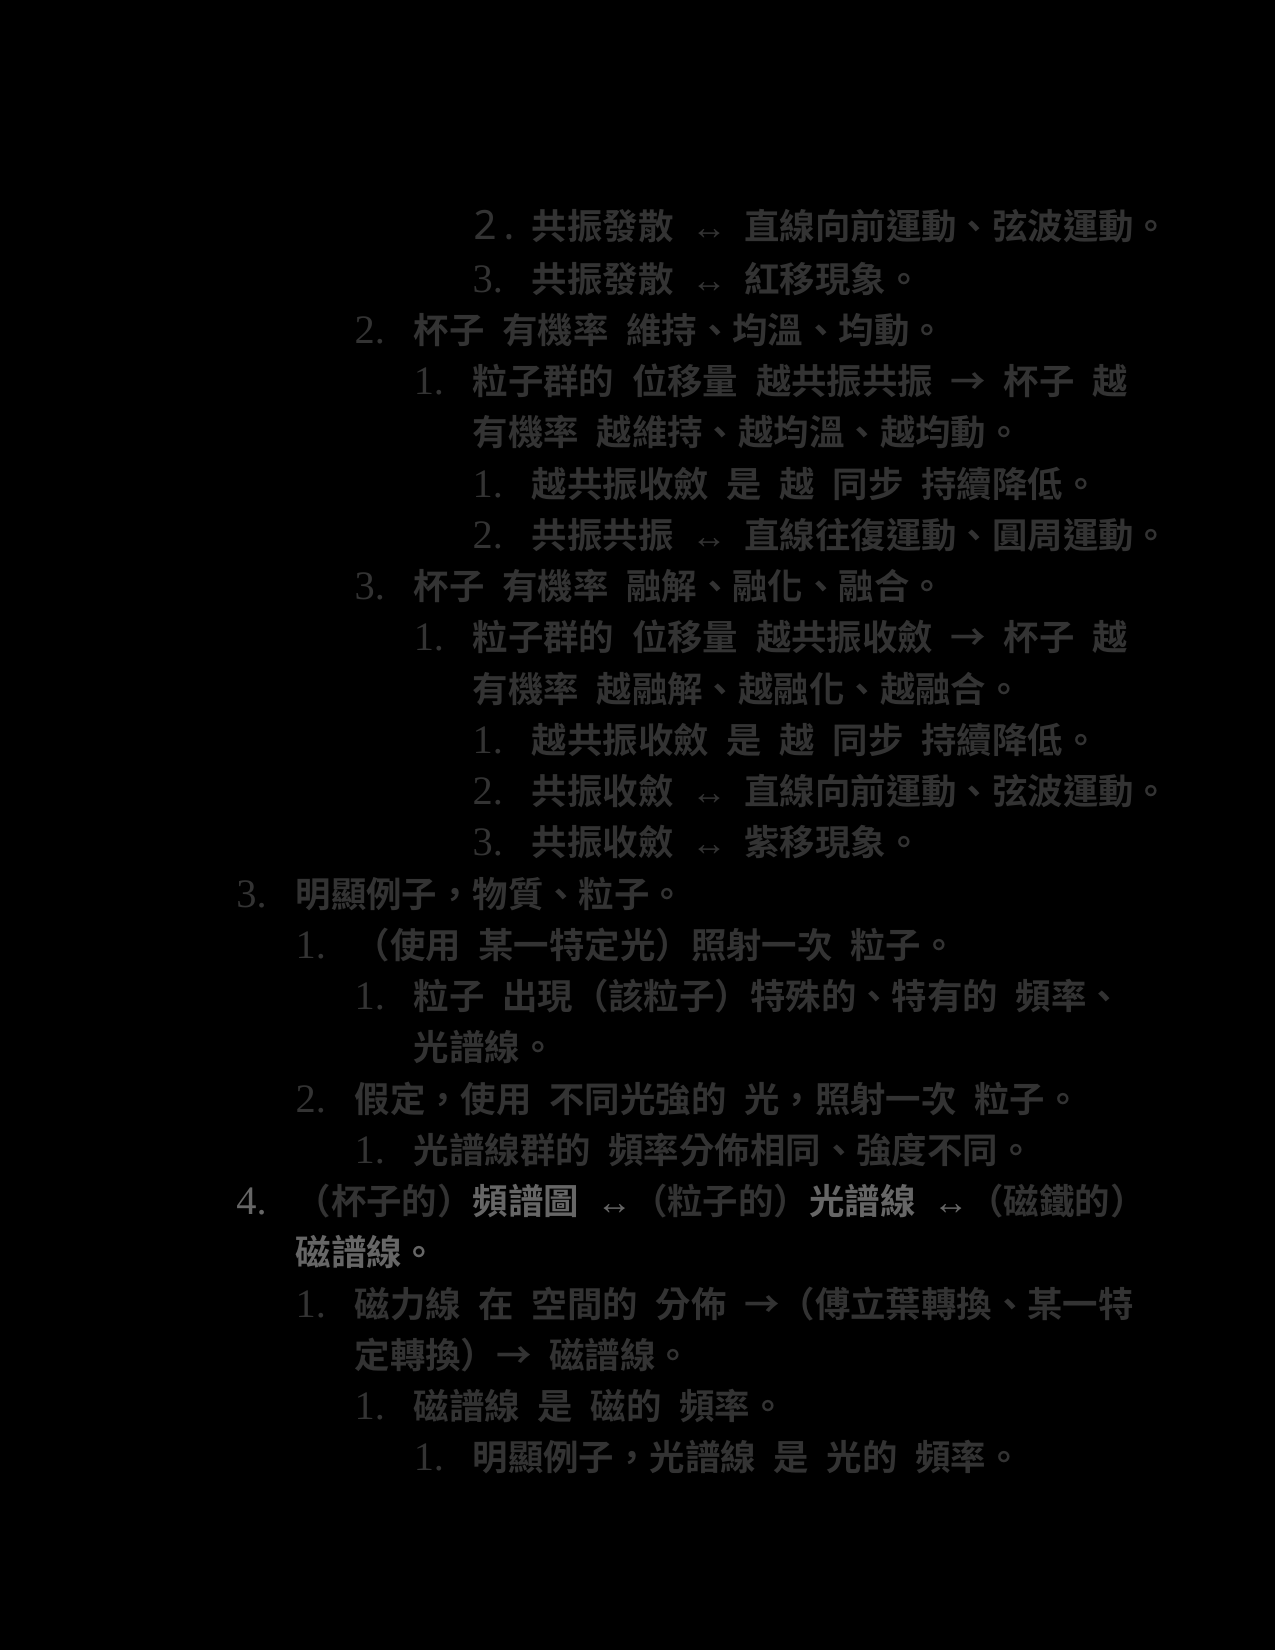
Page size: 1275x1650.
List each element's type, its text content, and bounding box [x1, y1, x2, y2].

list 磁力線 在 空間的 分佈 →（傅立葉轉換、某一特定轉換）→ 磁譜線。 [295, 1276, 1157, 1378]
list 假定，使用 不同光強的 光，照射一次 粒子。 [295, 1071, 1157, 1122]
list 明顯例子，物質、粒子。 [236, 866, 1157, 917]
list 共振發散 ↔ 紅移現象。 [472, 251, 1157, 302]
list （杯子的）頻譜圖 ↔（粒子的）光譜線 ↔（磁鐵的）磁譜線。 [236, 1173, 1157, 1276]
list 杯子 有機率 維持、均溫、均動。 [354, 302, 1157, 353]
list 粒子群的 位移量 越共振共振 → 杯子 越有機率 越維持、越均溫、越均動。 [413, 353, 1157, 456]
list 共振收斂 ↔ 紫移現象。 [472, 815, 1157, 866]
list 越共振收斂 是 越 同步 持續降低。 [472, 456, 1157, 507]
list 粒子群的 位移量 越共振收斂 → 杯子 越有機率 越融解、越融化、越融合。 [413, 610, 1157, 712]
list 共振共振 ↔ 直線往復運動、圓周運動。 [472, 507, 1157, 558]
list 共振發散 ↔ 直線向前運動、弦波運動。 [472, 196, 1157, 251]
list 越共振收斂 是 越 同步 持續降低。 [472, 712, 1157, 763]
list 光譜線群的 頻率分佈相同、強度不同。 [354, 1122, 1157, 1173]
list 粒子 出現（該粒子）特殊的、特有的 頻率、光譜線。 [354, 968, 1157, 1071]
list （使用 某一特定光）照射一次 粒子。 [295, 917, 1157, 968]
list 共振收斂 ↔ 直線向前運動、弦波運動。 [472, 763, 1157, 815]
list 杯子 有機率 融解、融化、融合。 [354, 558, 1157, 610]
list 磁譜線 是 磁的 頻率。 [354, 1378, 1157, 1430]
list 明顯例子，光譜線 是 光的 頻率。 [413, 1430, 1157, 1481]
